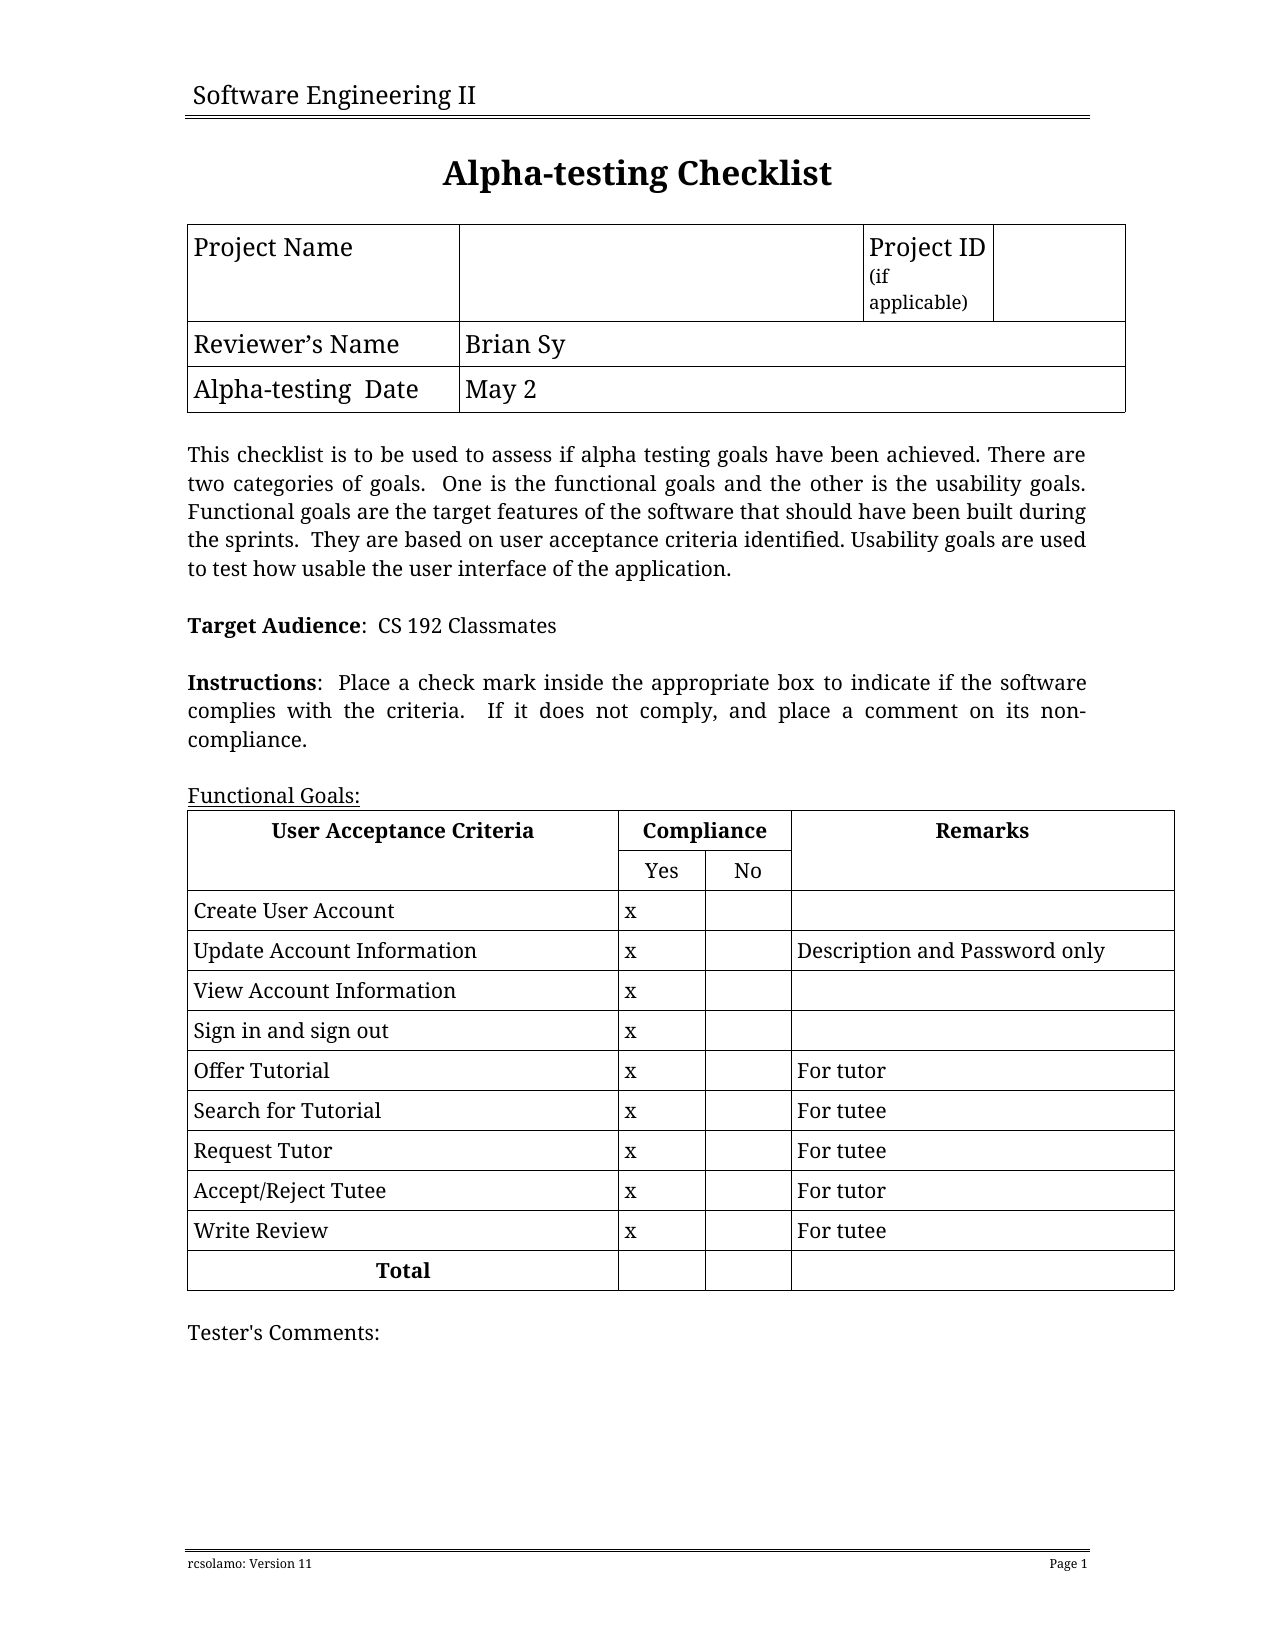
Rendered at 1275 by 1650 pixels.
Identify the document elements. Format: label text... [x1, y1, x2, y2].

table_header Compliance [619, 811, 791, 850]
table_cell [619, 1251, 705, 1290]
table_cell Offer Tutorial [188, 1051, 618, 1090]
text Alpha-testing Checklist [187, 150, 1087, 195]
text Functional Goals: [187, 782, 1087, 810]
table_cell May 2 [460, 367, 1125, 412]
text Target Audience: CS 192 Classmates [187, 611, 1087, 639]
table_cell [792, 891, 1174, 930]
table_header [994, 225, 1125, 321]
table_cell x [619, 971, 705, 1010]
table_cell x [619, 1051, 705, 1090]
text This checklist is to be used to assess if alpha testing goals have been achieved. There are two categories of goals. One is the functional goals and the other is the usability goals. Functional goals are the target features of the software that should have been built during the sprints. They are based on user acceptance criteria identified. Usability goals are used to test how usable the user interface of the application. [187, 440, 1087, 582]
table_cell x [619, 1131, 705, 1170]
table_cell For tutor [792, 1171, 1174, 1210]
table_cell x [619, 1011, 705, 1050]
table_cell Brian Sy [460, 322, 1125, 366]
table_cell [706, 1011, 791, 1050]
table_cell Total [188, 1251, 618, 1290]
table_cell Update Account Information [188, 931, 618, 970]
table_cell [706, 1131, 791, 1170]
table_cell x [619, 891, 705, 930]
table_cell Description and Password only [792, 931, 1174, 970]
table_cell [706, 1051, 791, 1090]
table_cell x [619, 1171, 705, 1210]
table_header [460, 225, 863, 321]
table_cell Request Tutor [188, 1131, 618, 1170]
table_cell Yes [619, 851, 705, 890]
table_cell [706, 891, 791, 930]
text Tester's Comments: [187, 1318, 1087, 1347]
table_cell [792, 1251, 1174, 1290]
table_cell Search for Tutorial [188, 1091, 618, 1130]
table_cell For tutee [792, 1131, 1174, 1170]
table_cell [706, 931, 791, 970]
table_cell [792, 971, 1174, 1010]
table_cell Write Review [188, 1211, 618, 1250]
table_cell x [619, 1211, 705, 1250]
table_header Project Name [188, 225, 459, 321]
table_cell Create User Account [188, 891, 618, 930]
table_cell [706, 1171, 791, 1210]
table_cell No [706, 851, 791, 890]
table_cell [792, 1011, 1174, 1050]
table_cell Accept/Reject Tutee [188, 1171, 618, 1210]
table_cell For tutor [792, 1051, 1174, 1090]
table_cell [706, 1251, 791, 1290]
table_cell Alpha-testing Date [188, 367, 459, 412]
table_cell x [619, 931, 705, 970]
text Instructions: Place a check mark inside the appropriate box to indicate if the software complies with the criteria. If it does not comply, and place a comment on its non-compliance. [187, 668, 1087, 753]
table_cell Reviewer’s Name [188, 322, 459, 366]
table_cell For tutee [792, 1211, 1174, 1250]
table_header User Acceptance Criteria [188, 811, 618, 890]
table_header Remarks [792, 811, 1174, 890]
table_cell [706, 1091, 791, 1130]
table_cell For tutee [792, 1091, 1174, 1130]
table_cell Sign in and sign out [188, 1011, 618, 1050]
table_cell [706, 1211, 791, 1250]
table_header Project ID (if applicable) [864, 225, 993, 321]
table_cell View Account Information [188, 971, 618, 1010]
table_cell x [619, 1091, 705, 1130]
table_cell [706, 971, 791, 1010]
